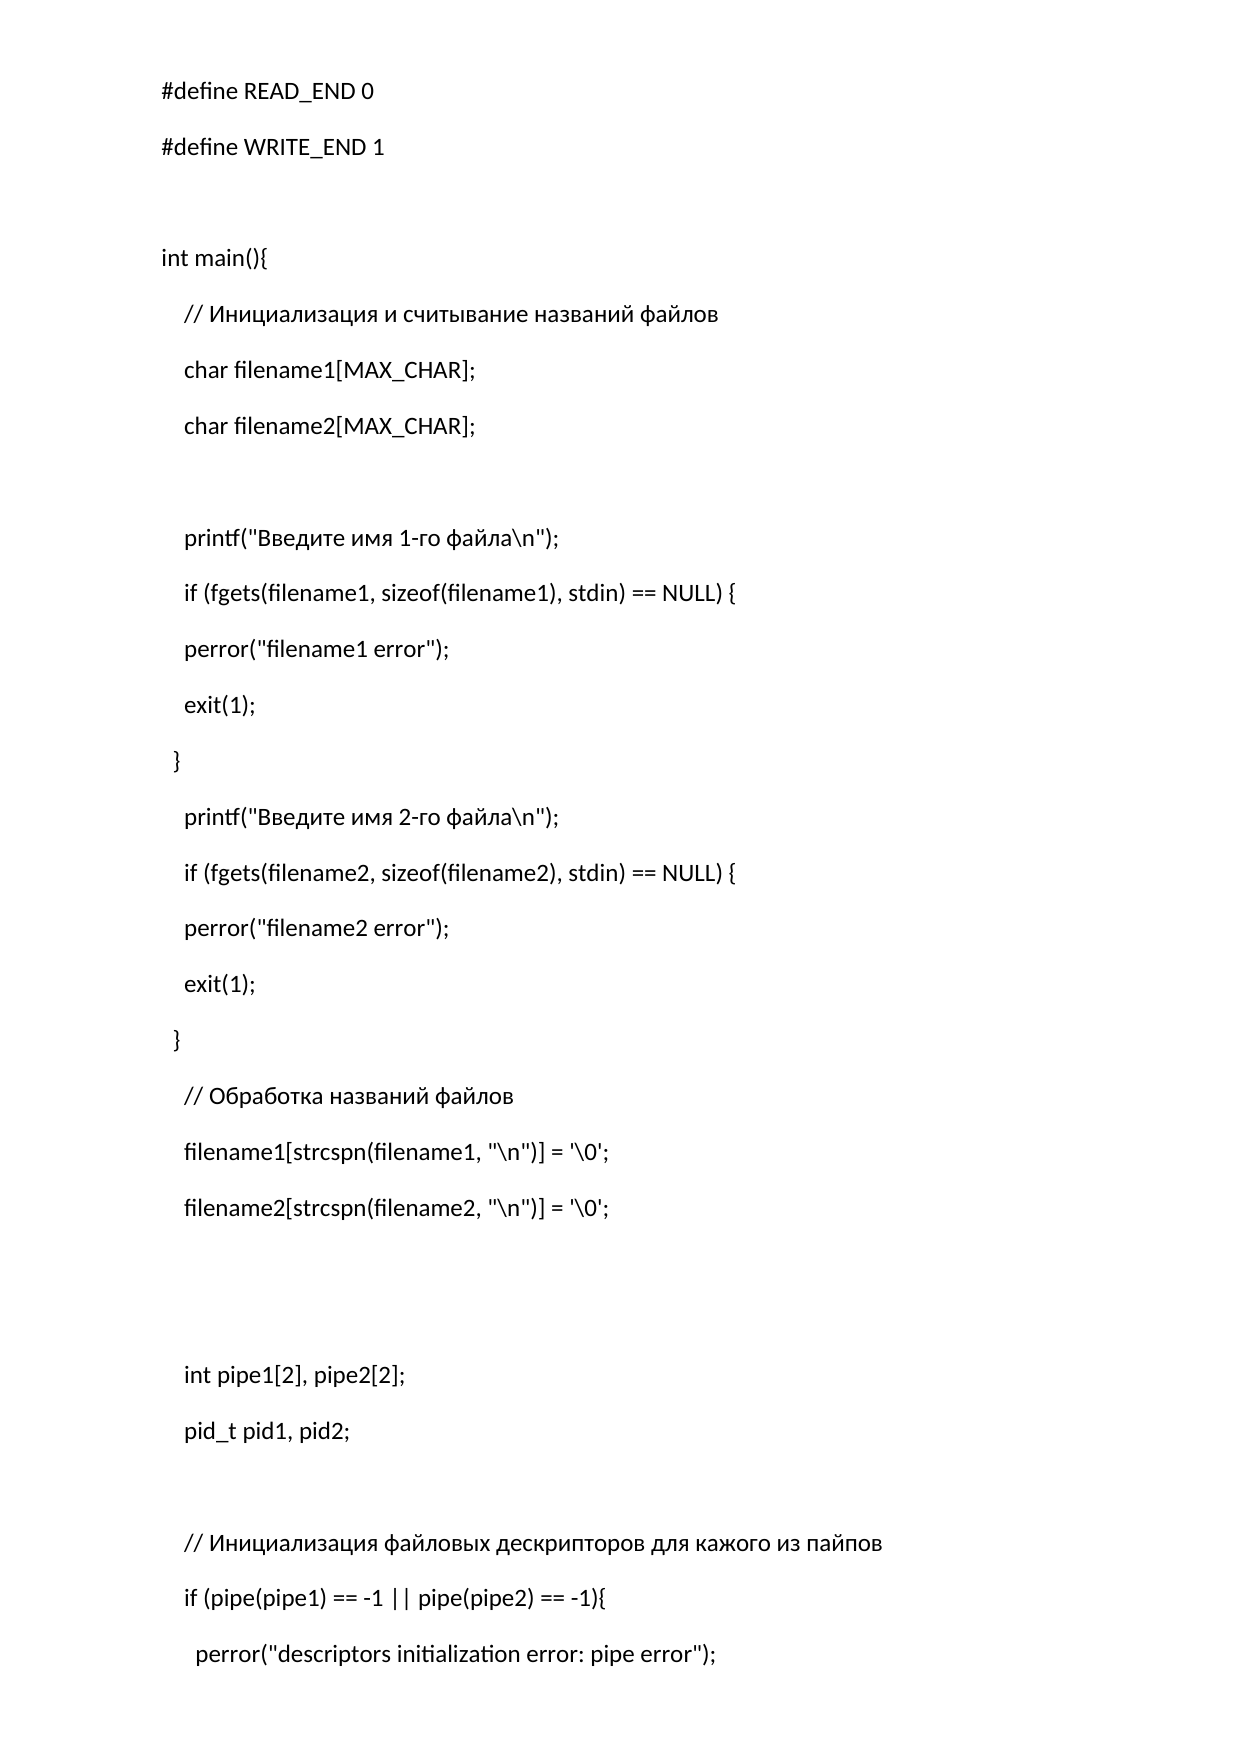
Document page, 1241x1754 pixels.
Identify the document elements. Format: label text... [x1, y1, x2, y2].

text exit(1); [150, 689, 1147, 720]
text #define WRITE_END 1 [150, 131, 1147, 161]
text if (fgets(filename2, sizeof(filename2), stdin) == NULL) { [150, 857, 1147, 887]
text perror("filename2 error"); [150, 912, 1147, 943]
text perror("descriptors initialization error: pipe error"); [150, 1638, 1147, 1669]
text if (fgets(filename1, sizeof(filename1), stdin) == NULL) { [150, 577, 1147, 608]
text int pipe1[2], pipe2[2]; [150, 1359, 1147, 1390]
text perror("filename1 error"); [150, 633, 1147, 664]
text // Инициализация и считывание названий файлов [150, 298, 1147, 329]
text int main(){ [150, 242, 1147, 273]
text char filename1[MAX_CHAR]; [150, 354, 1147, 385]
text filename2[strcspn(filename2, "\n")] = '\0'; [150, 1192, 1147, 1222]
text } [150, 745, 1147, 776]
text #define READ_END 0 [150, 75, 1147, 106]
text exit(1); [150, 968, 1147, 999]
text pid_t pid1, pid2; [150, 1415, 1147, 1446]
text char filename2[MAX_CHAR]; [150, 410, 1147, 441]
text if (pipe(pipe1) == -1 || pipe(pipe2) == -1){ [150, 1582, 1147, 1613]
text // Обработка названий файлов [150, 1080, 1147, 1111]
text filename1[strcspn(filename1, "\n")] = '\0'; [150, 1136, 1147, 1166]
text printf("Введите имя 2-го файла\n"); [150, 801, 1147, 831]
text } [150, 1024, 1147, 1055]
text printf("Введите имя 1-го файла\n"); [150, 522, 1147, 552]
text // Инициализация файловых дескрипторов для кажого из пайпов [150, 1527, 1147, 1557]
